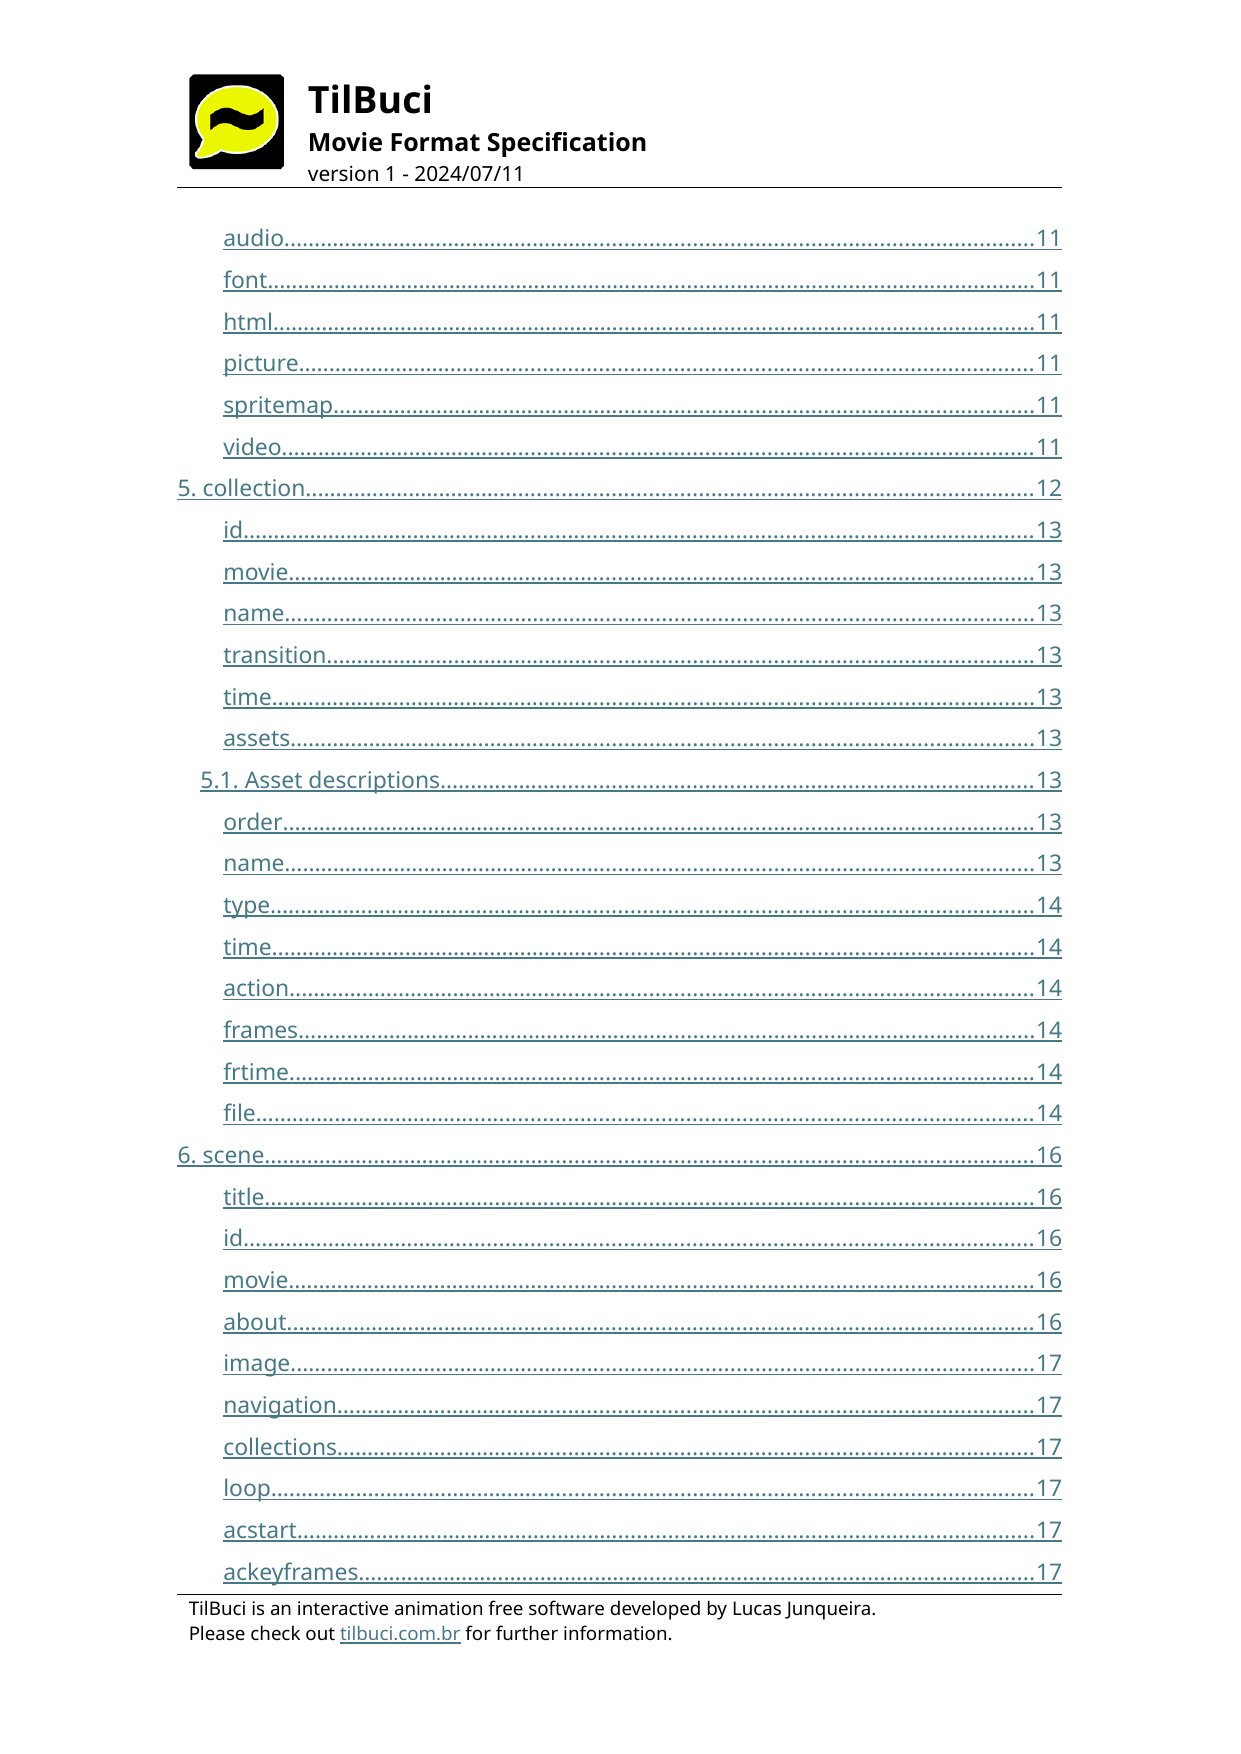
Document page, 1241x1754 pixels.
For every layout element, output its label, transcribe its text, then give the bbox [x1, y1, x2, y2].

text about 16 [223, 1306, 1063, 1337]
text 6. scene 16 [177, 1139, 1063, 1170]
text movie 16 [223, 1264, 1063, 1295]
text frtime 14 [223, 1056, 1063, 1087]
text time 14 [223, 931, 1063, 962]
text 5. collection 12 [177, 472, 1063, 504]
text font 11 [223, 264, 1063, 295]
text name 13 [223, 847, 1063, 879]
text time 13 [223, 681, 1063, 712]
text acstart 17 [223, 1514, 1063, 1545]
text name 13 [223, 597, 1063, 629]
text order 13 [223, 806, 1063, 837]
text frames 14 [223, 1014, 1063, 1045]
text picture 11 [223, 347, 1063, 379]
text loop 17 [223, 1472, 1063, 1504]
text action 14 [223, 972, 1063, 1004]
text title 16 [223, 1181, 1063, 1212]
text 5.1. Asset descriptions 13 [200, 764, 1063, 795]
text collections 17 [223, 1431, 1063, 1462]
text type 14 [223, 889, 1063, 920]
text transition 13 [223, 639, 1063, 670]
text navigation 17 [223, 1389, 1063, 1420]
text id 13 [223, 514, 1063, 545]
text file 14 [223, 1097, 1063, 1129]
text assets 13 [223, 722, 1063, 754]
text video 11 [223, 431, 1063, 462]
text ackeyframes 17 [223, 1556, 1063, 1587]
text spritemap 11 [223, 389, 1063, 420]
text audio 11 [223, 222, 1063, 254]
text html 11 [223, 306, 1063, 337]
text movie 13 [223, 556, 1063, 587]
text image 17 [223, 1347, 1063, 1379]
text id 16 [223, 1222, 1063, 1254]
